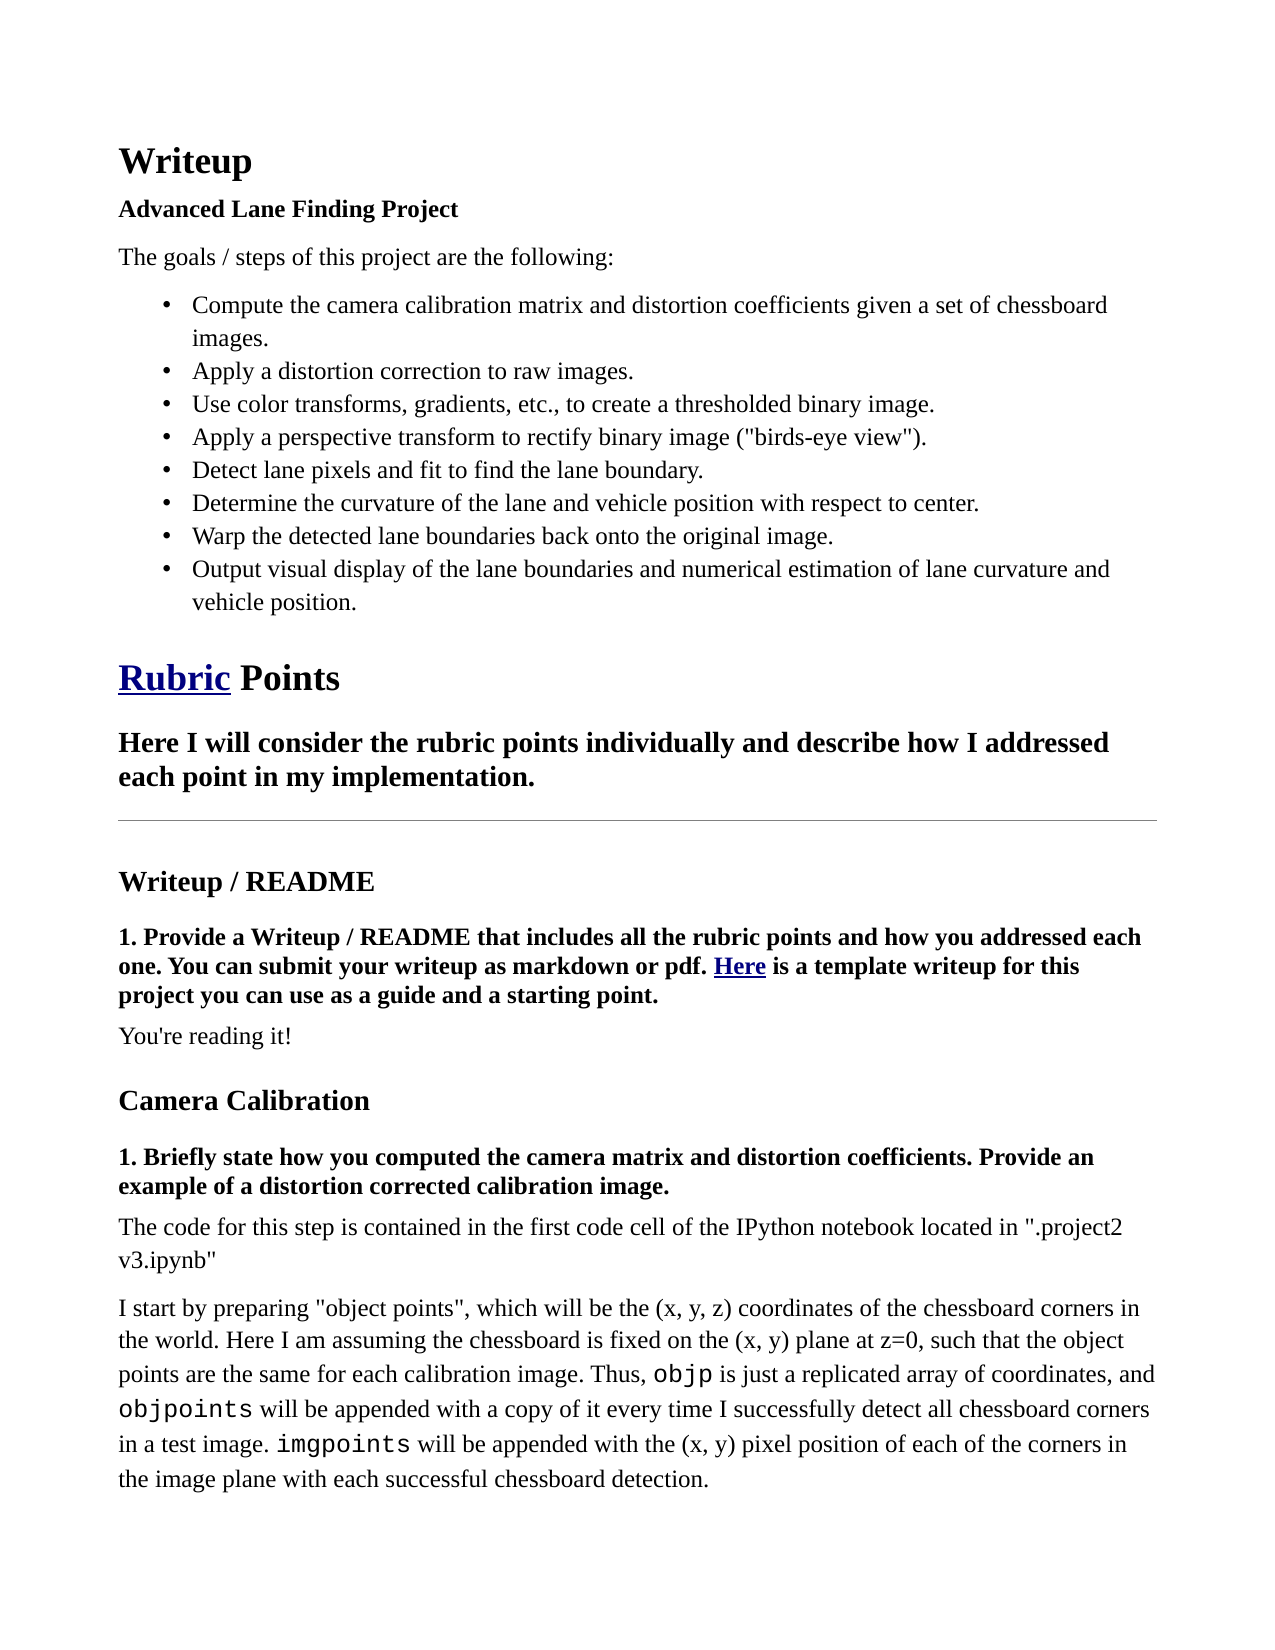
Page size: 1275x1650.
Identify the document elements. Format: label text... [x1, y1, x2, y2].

text The goals / steps of this project are the following: [118, 242, 1157, 271]
subtitle 1. Briefly state how you computed the camera matrix and distortion coefficients. Provide an example of a distortion corrected calibration image. [118, 1142, 1157, 1199]
subtitle Here I will consider the rubric points individually and describe how I addressed each point in my implementation. [118, 726, 1157, 793]
list Determine the curvature of the lane and vehicle position with respect to center. [162, 488, 1157, 517]
list Apply a perspective transform to rectify binary image ("birds-eye view"). [162, 422, 1157, 451]
text The code for this step is contained in the first code cell of the IPython notebook located in ".project2 v3.ipynb" [118, 1212, 1157, 1274]
list Output visual display of the lane boundaries and numerical estimation of lane curvature and vehicle position. [162, 554, 1157, 616]
text You're reading it! [118, 1021, 1157, 1050]
text Advanced Lane Finding Project [118, 194, 1157, 223]
subtitle Rubric Points [118, 655, 1157, 698]
list Compute the camera calibration matrix and distortion coefficients given a set of chessboard images. [162, 290, 1157, 352]
subtitle Writeup [118, 139, 1157, 182]
subtitle Camera Calibration [118, 1083, 1157, 1117]
subtitle 1. Provide a Writeup / README that includes all the rubric points and how you addressed each one. You can submit your writeup as markdown or pdf. Here is a template writeup for this project you can use as a guide and a starting point. [118, 922, 1157, 1009]
list Use color transforms, gradients, etc., to create a thresholded binary image. [162, 389, 1157, 418]
text I start by preparing "object points", which will be the (x, y, z) coordinates of the chessboard corners in the world. Here I am assuming the chessboard is fixed on the (x, y) plane at z=0, such that the object points are the same for each calibration image. Thus, objp is just a replicated array of coordinates, and objpoints will be appended with a copy of it every time I successfully detect all chessboard corners in a test image. imgpoints will be appended with the (x, y) pixel position of each of the corners in the image plane with each successful chessboard detection. [118, 1293, 1157, 1493]
subtitle Writeup / README [118, 864, 1157, 897]
list Apply a distortion correction to raw images. [162, 356, 1157, 384]
list Detect lane pixels and fit to find the lane boundary. [162, 455, 1157, 484]
list Warp the detected lane boundaries back onto the original image. [162, 521, 1157, 550]
